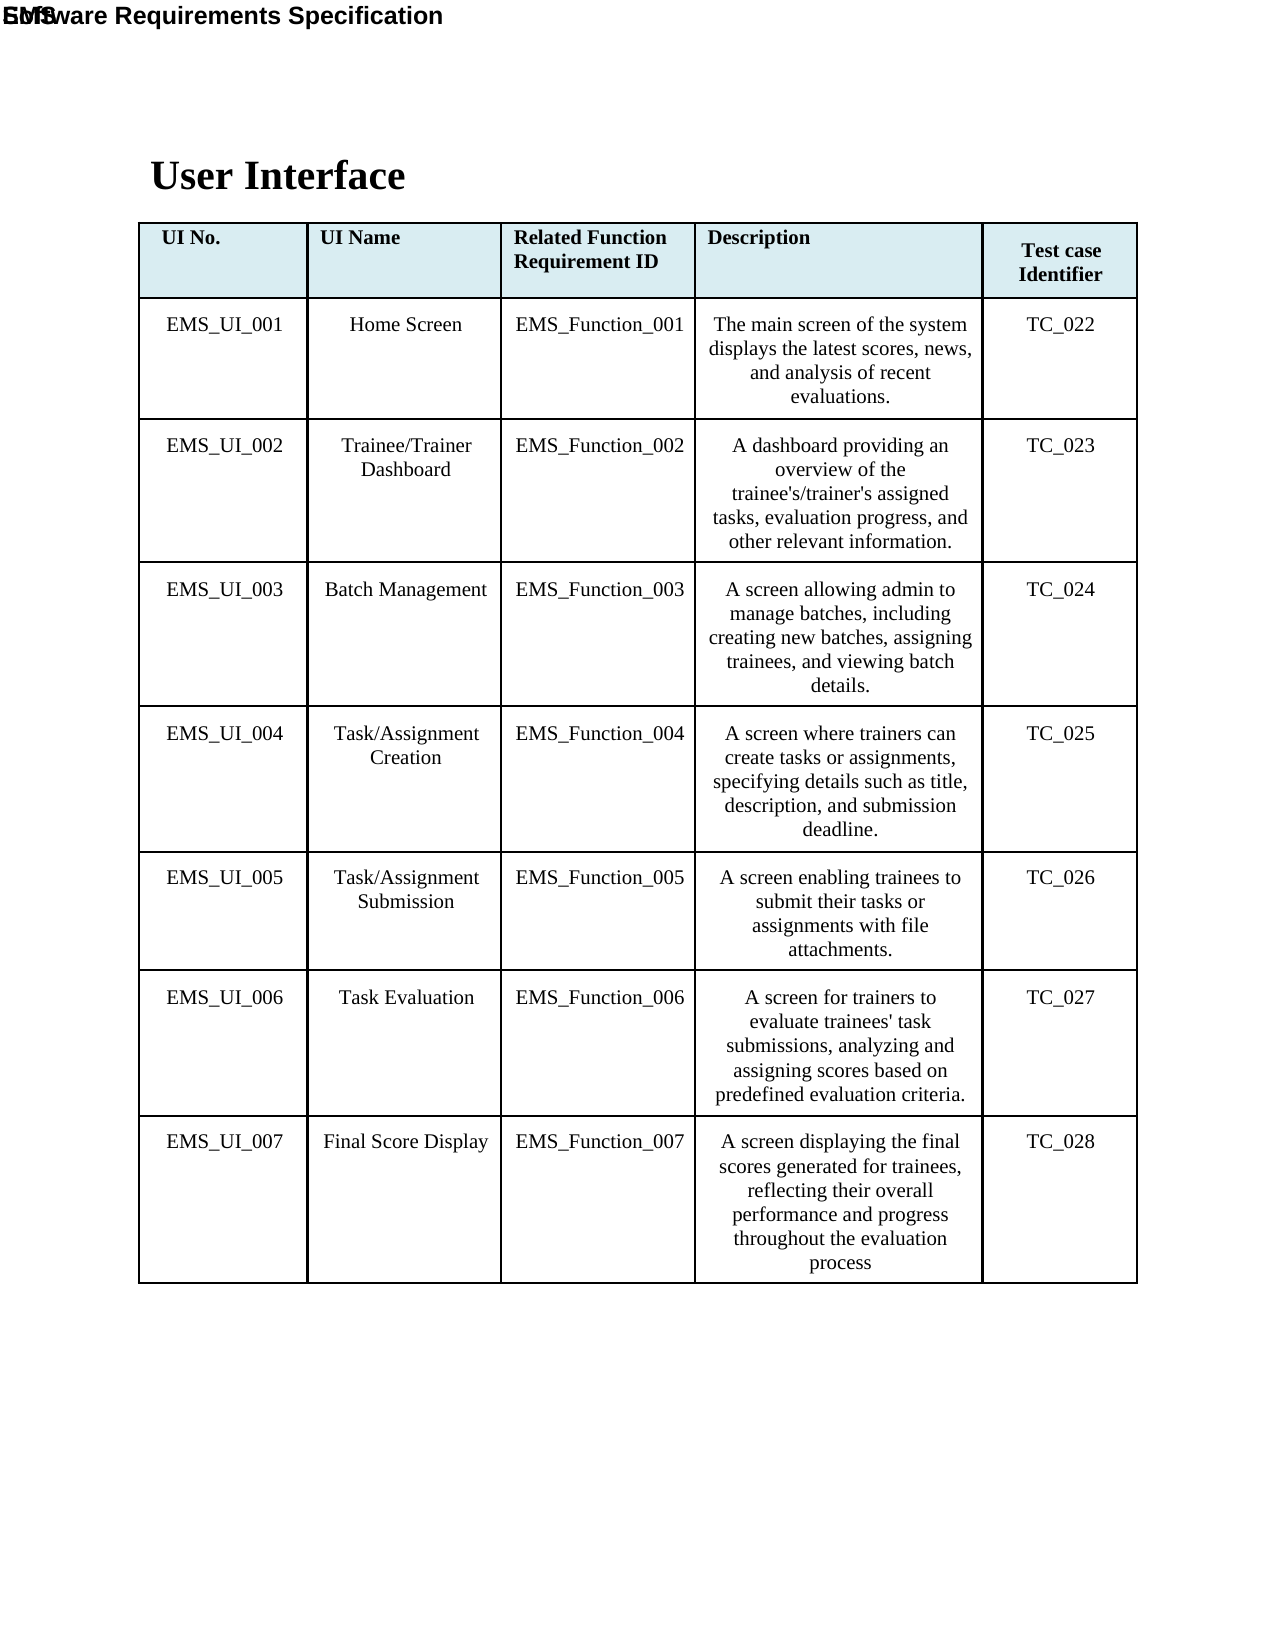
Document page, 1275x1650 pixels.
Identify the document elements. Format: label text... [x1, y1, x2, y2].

table_cell EMS_UI_003 [140, 563, 306, 705]
table_cell Task/Assignment Submission [309, 853, 500, 969]
table_cell A dashboard providing an overview of the trainee's/trainer's assigned tasks, evaluation progress, and other relevant information. [696, 420, 981, 561]
table_cell TC_024 [984, 563, 1136, 705]
table_header UI No. [140, 224, 306, 297]
table_cell TC_026 [984, 853, 1136, 969]
table_cell Final Score Display [309, 1117, 500, 1282]
table_header UI Name [309, 224, 500, 297]
table_cell EMS_UI_002 [140, 420, 306, 561]
table_cell EMS_UI_007 [140, 1117, 306, 1282]
table_cell EMS_UI_006 [140, 971, 306, 1115]
table_header Description [696, 224, 981, 297]
table_cell TC_025 [984, 707, 1136, 851]
table_cell EMS_Function_001 [502, 299, 694, 417]
table_cell TC_028 [984, 1117, 1136, 1282]
table_cell Trainee/Trainer Dashboard [309, 420, 500, 561]
table_cell TC_027 [984, 971, 1136, 1115]
table_cell EMS_Function_007 [502, 1117, 694, 1282]
table_cell Batch Management [309, 563, 500, 705]
table_header Related Function Requirement ID [502, 224, 694, 297]
table_cell EMS_Function_004 [502, 707, 694, 851]
table_cell TC_022 [984, 299, 1136, 417]
table_cell A screen enabling trainees to submit their tasks or assignments with file attachments. [696, 853, 981, 969]
table_cell The main screen of the system displays the latest scores, news, and analysis of recent evaluations. [696, 299, 981, 417]
table_cell EMS_UI_001 [140, 299, 306, 417]
table_cell EMS_Function_003 [502, 563, 694, 705]
table_cell EMS_Function_005 [502, 853, 694, 969]
table_header Test case Identifier [984, 224, 1136, 297]
table_cell EMS_UI_004 [140, 707, 306, 851]
table_cell Task Evaluation [309, 971, 500, 1115]
table_cell TC_023 [984, 420, 1136, 561]
table_cell EMS_Function_002 [502, 420, 694, 561]
table_cell A screen where trainers can create tasks or assignments, specifying details such as title, description, and submission deadline. [696, 707, 981, 851]
table_cell A screen displaying the final scores generated for trainees, reflecting their overall performance and progress throughout the evaluation process [696, 1117, 981, 1282]
table_cell EMS_Function_006 [502, 971, 694, 1115]
table_cell A screen allowing admin to manage batches, including creating new batches, assigning trainees, and viewing batch details. [696, 563, 981, 705]
table_cell Home Screen [309, 299, 500, 417]
table_cell A screen for trainers to evaluate trainees' task submissions, analyzing and assigning scores based on predefined evaluation criteria. [696, 971, 981, 1115]
text User Interface [150, 151, 1194, 198]
table_cell Task/Assignment Creation [309, 707, 500, 851]
table_cell EMS_UI_005 [140, 853, 306, 969]
